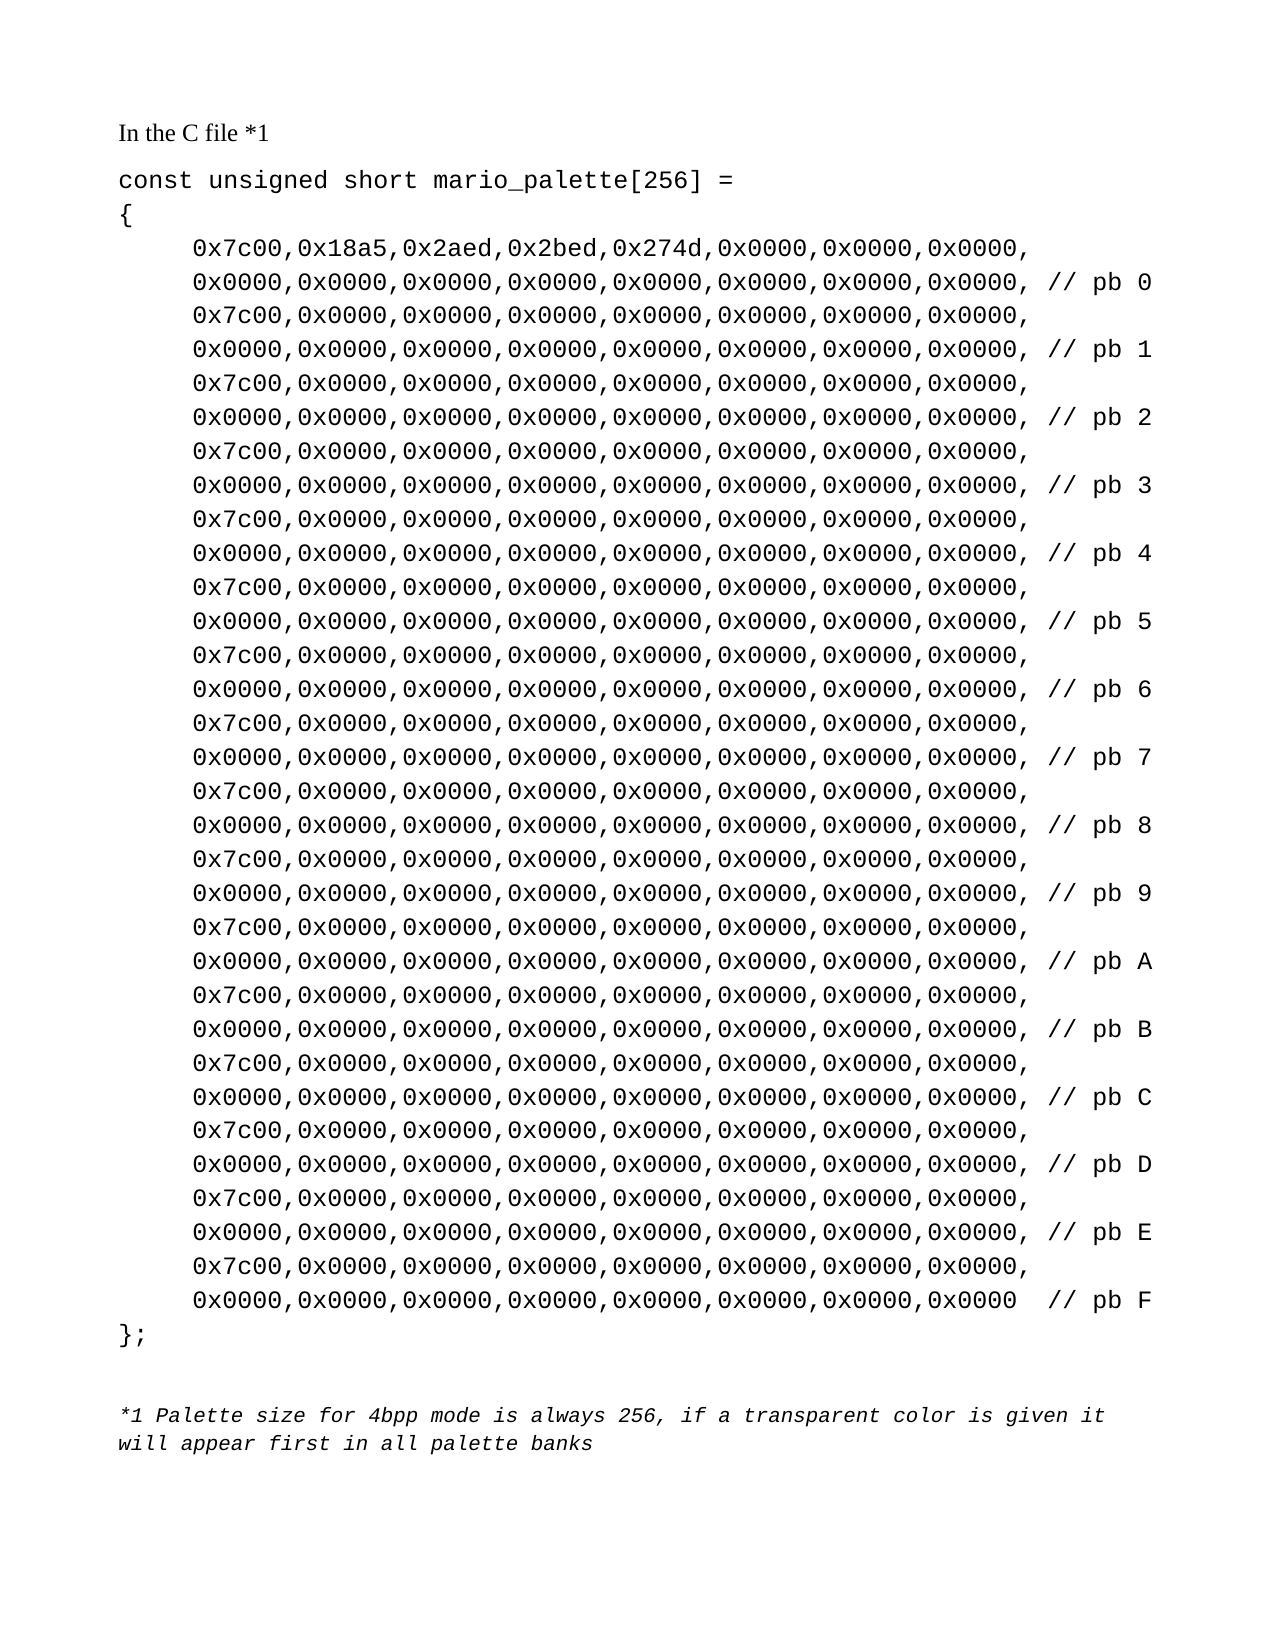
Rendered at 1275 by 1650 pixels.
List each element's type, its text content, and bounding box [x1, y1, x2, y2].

text 0x0000,0x0000,0x0000,0x0000,0x0000,0x0000,0x0000,0x0000, // pb 8 [118, 812, 1157, 841]
text 0x7c00,0x0000,0x0000,0x0000,0x0000,0x0000,0x0000,0x0000, [118, 439, 1157, 467]
text 0x0000,0x0000,0x0000,0x0000,0x0000,0x0000,0x0000,0x0000, // pb C [118, 1084, 1157, 1112]
text In the C file *1 [118, 118, 1157, 147]
text 0x7c00,0x0000,0x0000,0x0000,0x0000,0x0000,0x0000,0x0000, [118, 1118, 1157, 1146]
text { [118, 201, 1157, 229]
text *1 Palette size for 4bpp mode is always 256, if a transparent color is given it will appear first in all palette banks [118, 1405, 1157, 1457]
text 0x0000,0x0000,0x0000,0x0000,0x0000,0x0000,0x0000,0x0000, // pb 1 [118, 337, 1157, 365]
text 0x7c00,0x18a5,0x2aed,0x2bed,0x274d,0x0000,0x0000,0x0000, [118, 235, 1157, 263]
text 0x7c00,0x0000,0x0000,0x0000,0x0000,0x0000,0x0000,0x0000, [118, 711, 1157, 739]
text 0x0000,0x0000,0x0000,0x0000,0x0000,0x0000,0x0000,0x0000, // pb 6 [118, 677, 1157, 705]
text 0x7c00,0x0000,0x0000,0x0000,0x0000,0x0000,0x0000,0x0000, [118, 982, 1157, 1011]
text 0x0000,0x0000,0x0000,0x0000,0x0000,0x0000,0x0000,0x0000 // pb F [118, 1288, 1157, 1316]
text 0x7c00,0x0000,0x0000,0x0000,0x0000,0x0000,0x0000,0x0000, [118, 846, 1157, 875]
text 0x7c00,0x0000,0x0000,0x0000,0x0000,0x0000,0x0000,0x0000, [118, 643, 1157, 671]
text 0x0000,0x0000,0x0000,0x0000,0x0000,0x0000,0x0000,0x0000, // pb 0 [118, 269, 1157, 297]
text 0x0000,0x0000,0x0000,0x0000,0x0000,0x0000,0x0000,0x0000, // pb 4 [118, 541, 1157, 569]
text 0x0000,0x0000,0x0000,0x0000,0x0000,0x0000,0x0000,0x0000, // pb 9 [118, 880, 1157, 909]
text 0x7c00,0x0000,0x0000,0x0000,0x0000,0x0000,0x0000,0x0000, [118, 914, 1157, 943]
text 0x0000,0x0000,0x0000,0x0000,0x0000,0x0000,0x0000,0x0000, // pb 5 [118, 609, 1157, 637]
text 0x0000,0x0000,0x0000,0x0000,0x0000,0x0000,0x0000,0x0000, // pb D [118, 1152, 1157, 1180]
text 0x7c00,0x0000,0x0000,0x0000,0x0000,0x0000,0x0000,0x0000, [118, 303, 1157, 331]
text 0x0000,0x0000,0x0000,0x0000,0x0000,0x0000,0x0000,0x0000, // pb A [118, 948, 1157, 977]
text 0x0000,0x0000,0x0000,0x0000,0x0000,0x0000,0x0000,0x0000, // pb 2 [118, 405, 1157, 433]
text 0x7c00,0x0000,0x0000,0x0000,0x0000,0x0000,0x0000,0x0000, [118, 778, 1157, 807]
text 0x7c00,0x0000,0x0000,0x0000,0x0000,0x0000,0x0000,0x0000, [118, 575, 1157, 603]
text 0x0000,0x0000,0x0000,0x0000,0x0000,0x0000,0x0000,0x0000, // pb E [118, 1220, 1157, 1248]
text 0x0000,0x0000,0x0000,0x0000,0x0000,0x0000,0x0000,0x0000, // pb 7 [118, 744, 1157, 773]
text 0x7c00,0x0000,0x0000,0x0000,0x0000,0x0000,0x0000,0x0000, [118, 507, 1157, 535]
text 0x7c00,0x0000,0x0000,0x0000,0x0000,0x0000,0x0000,0x0000, [118, 371, 1157, 399]
text 0x7c00,0x0000,0x0000,0x0000,0x0000,0x0000,0x0000,0x0000, [118, 1050, 1157, 1078]
text const unsigned short mario_palette[256] = [118, 167, 1157, 196]
text 0x0000,0x0000,0x0000,0x0000,0x0000,0x0000,0x0000,0x0000, // pb B [118, 1016, 1157, 1044]
text }; [118, 1322, 1157, 1350]
text 0x0000,0x0000,0x0000,0x0000,0x0000,0x0000,0x0000,0x0000, // pb 3 [118, 473, 1157, 501]
text 0x7c00,0x0000,0x0000,0x0000,0x0000,0x0000,0x0000,0x0000, [118, 1254, 1157, 1282]
text 0x7c00,0x0000,0x0000,0x0000,0x0000,0x0000,0x0000,0x0000, [118, 1186, 1157, 1214]
